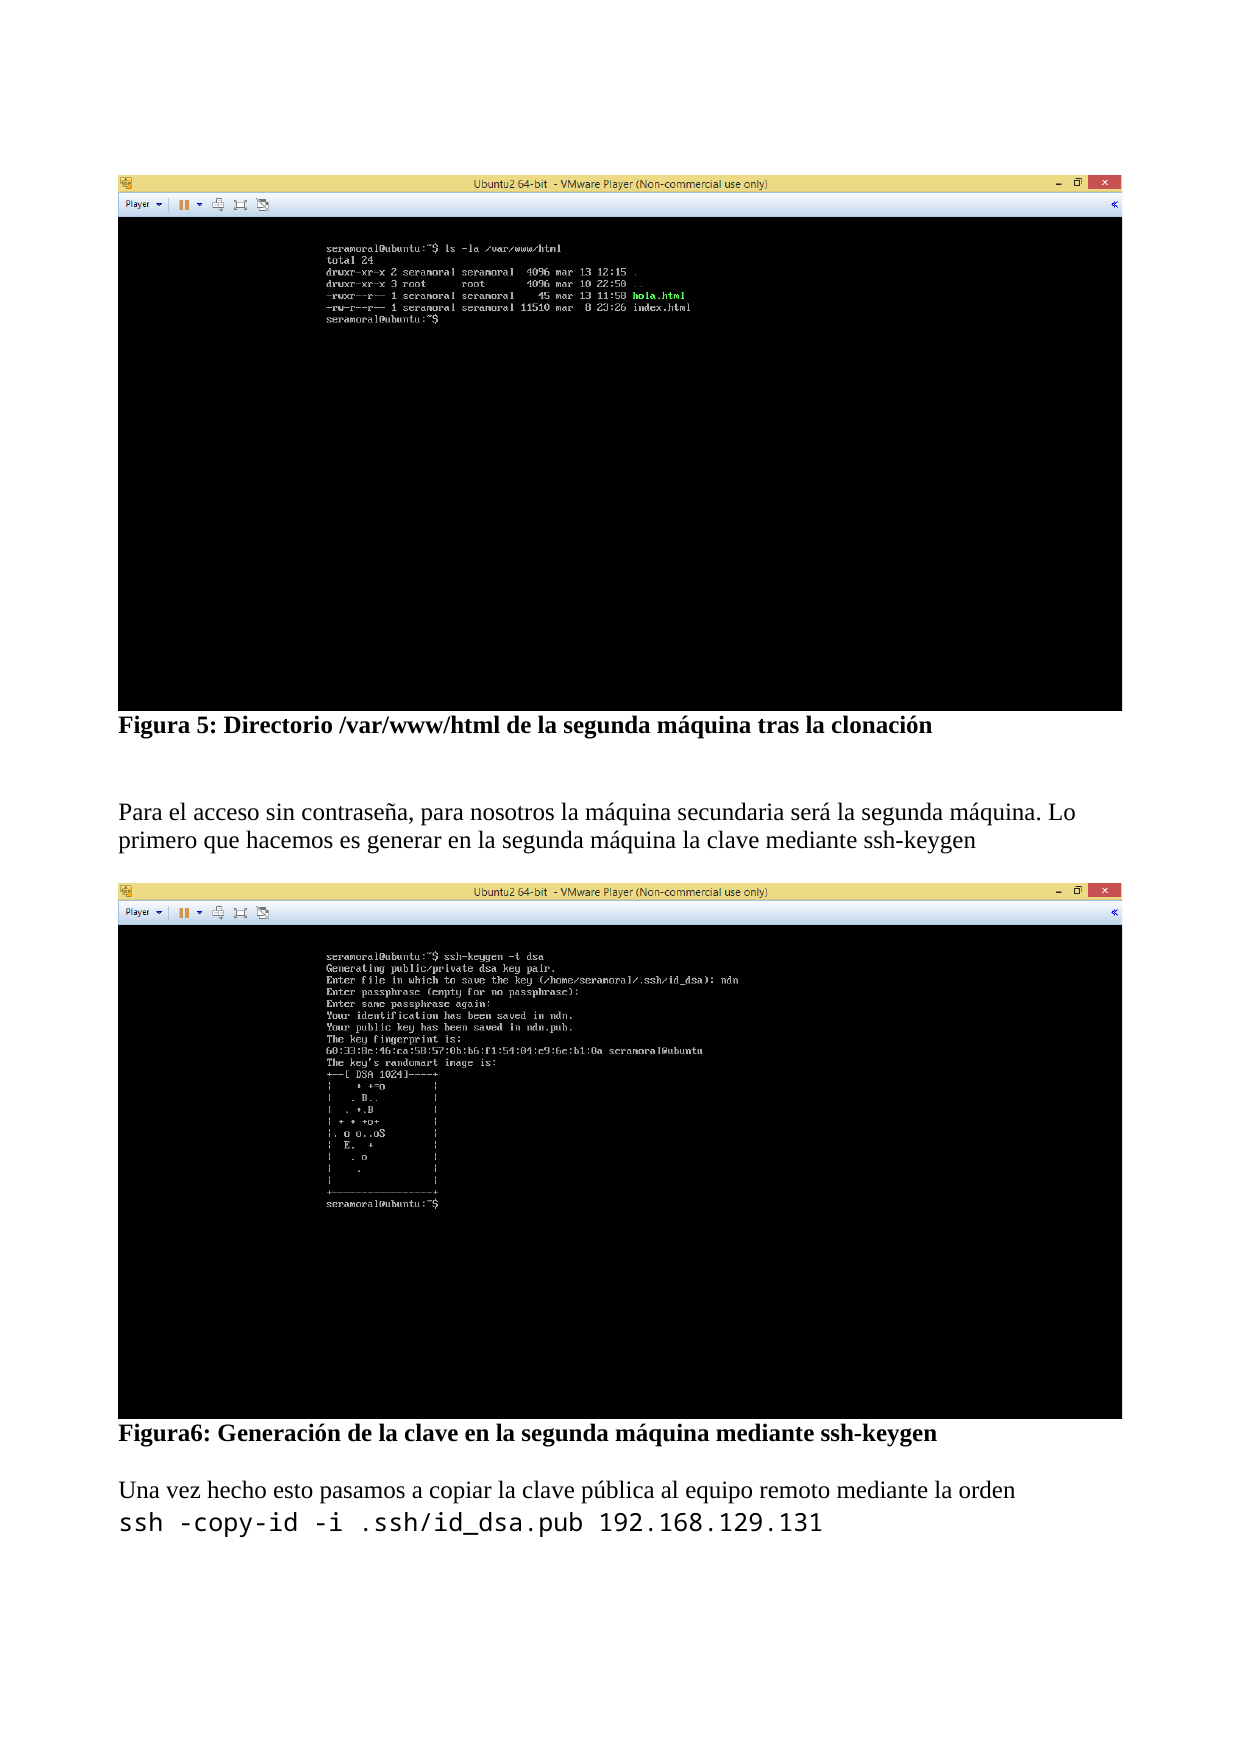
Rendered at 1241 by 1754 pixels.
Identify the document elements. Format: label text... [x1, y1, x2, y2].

text Figura6: Generación de la clave en la segunda máquina mediante ssh-keygen [118, 1419, 1122, 1447]
text ssh -copy-id -i .ssh/id_dsa.pub 192.168.129.131 [118, 1504, 1122, 1538]
picture [118, 883, 1123, 1419]
text Para el acceso sin contraseña, para nosotros la máquina secundaria será la segunda máquina. Lo primero que hacemos es generar en la segunda máquina la clave mediante ssh-keygen [118, 797, 1122, 854]
text Una vez hecho esto pasamos a copiar la clave pública al equipo remoto mediante la orden [118, 1476, 1122, 1504]
text Figura 5: Directorio /var/www/html de la segunda máquina tras la clonación [118, 711, 1122, 739]
picture [118, 175, 1123, 711]
